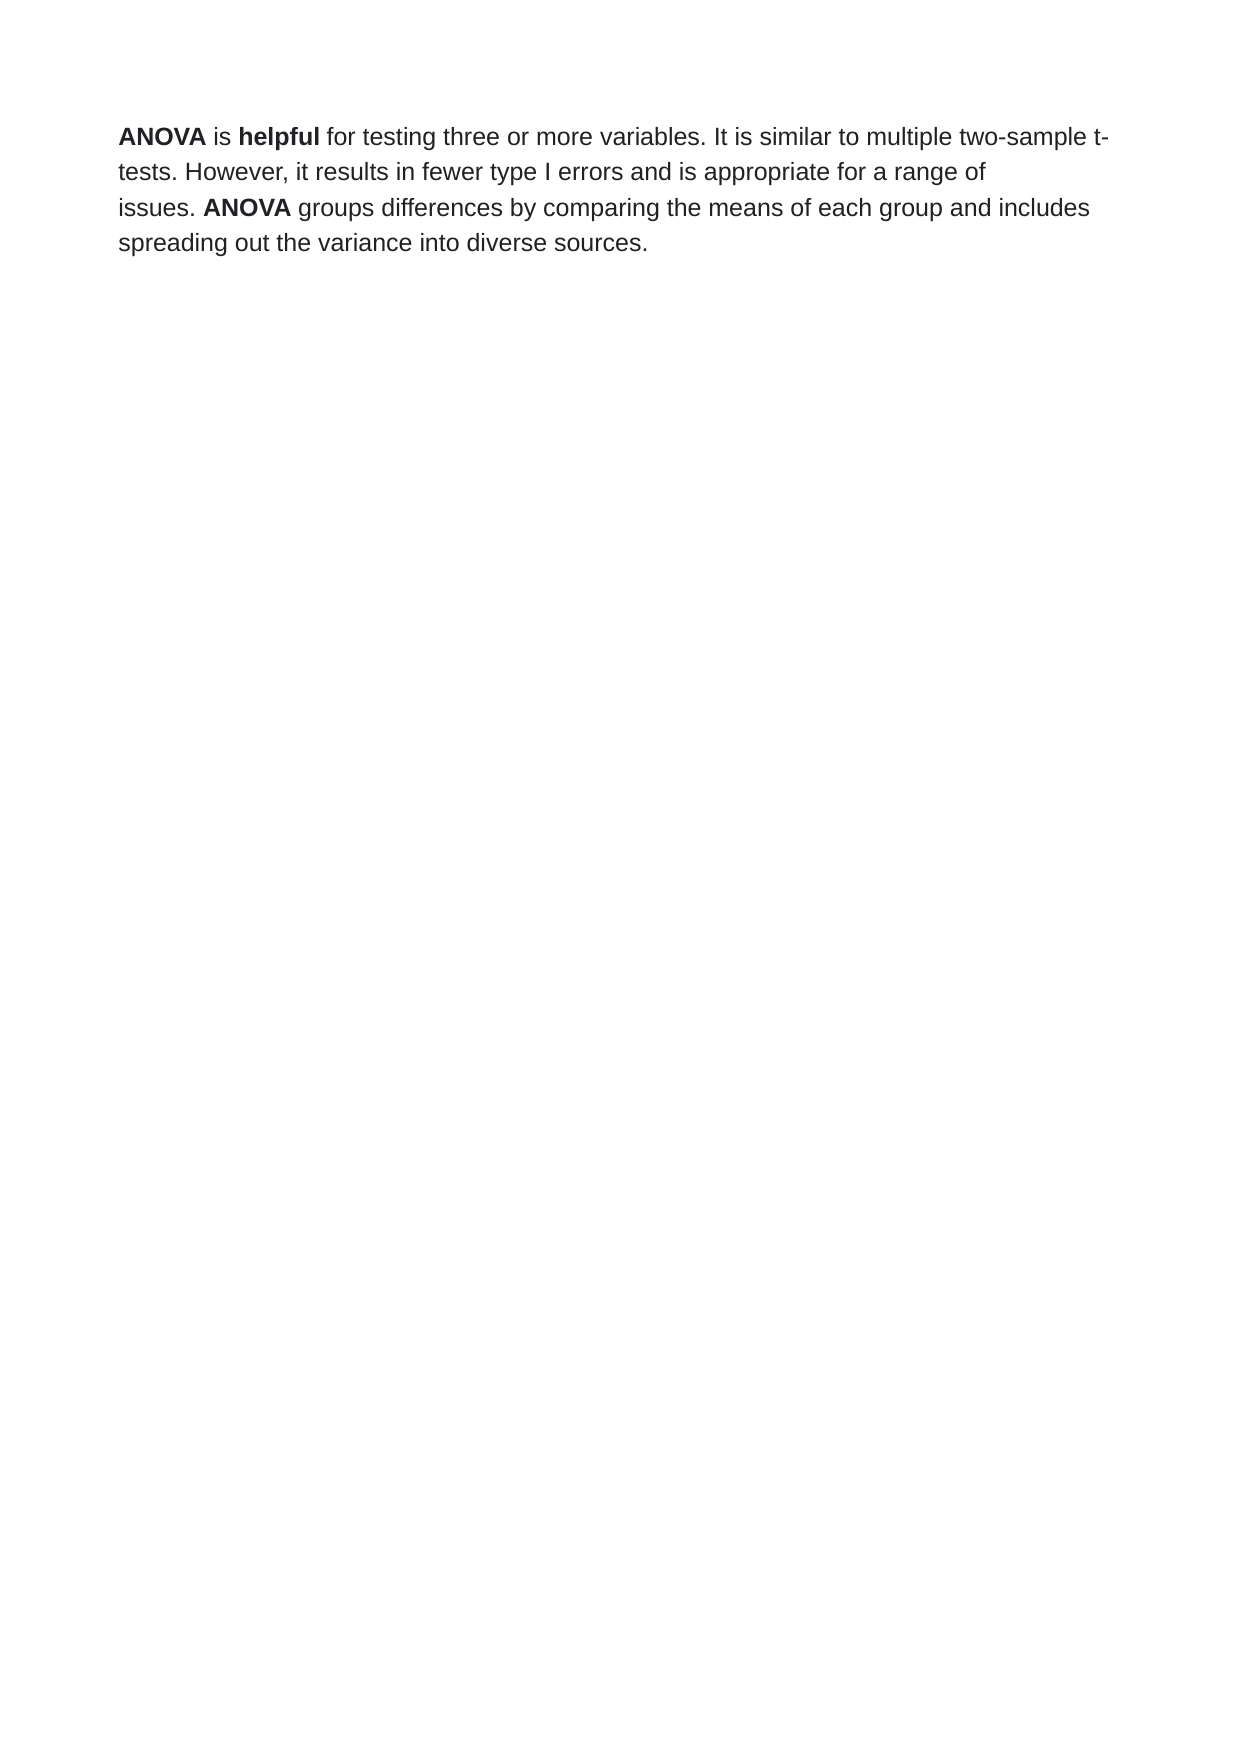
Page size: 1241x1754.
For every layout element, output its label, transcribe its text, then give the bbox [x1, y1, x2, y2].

text ANOVA is helpful for testing three or more variables. It is similar to multiple two-sample t-tests. However, it results in fewer type I errors and is appropriate for a range of issues. ANOVA groups differences by comparing the means of each group and includes spreading out the variance into diverse sources. [118, 118, 1122, 257]
